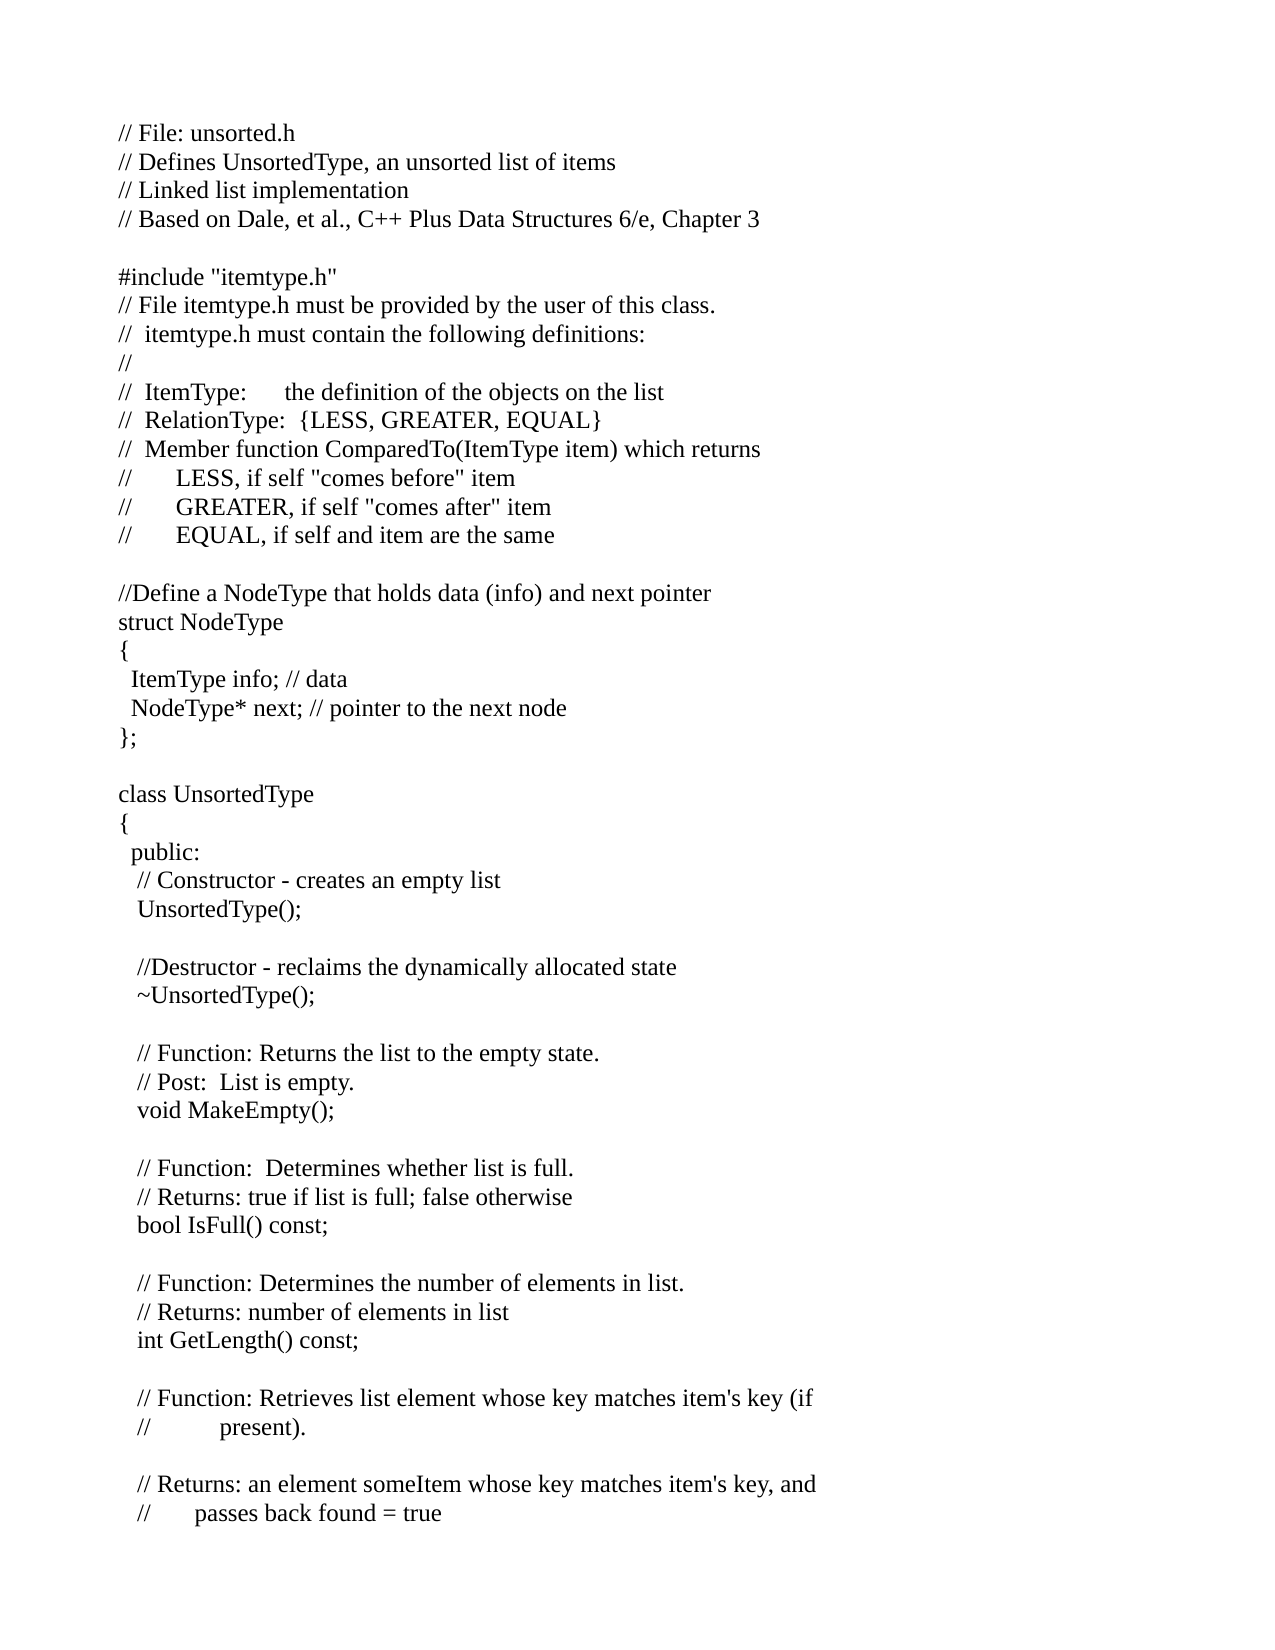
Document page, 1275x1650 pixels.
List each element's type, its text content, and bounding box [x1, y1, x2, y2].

text ItemType info; // data [118, 664, 1157, 693]
text int GetLength() const; [118, 1326, 1157, 1354]
text //Destructor - reclaims the dynamically allocated state [118, 952, 1157, 981]
text // present). [118, 1412, 1157, 1441]
text // passes back found = true [118, 1498, 1157, 1527]
text // Function: Determines whether list is full. [118, 1153, 1157, 1182]
text // Returns: an element someItem whose key matches item's key, and [118, 1469, 1157, 1498]
text void MakeEmpty(); [118, 1096, 1157, 1124]
text // Returns: number of elements in list [118, 1297, 1157, 1326]
text // [118, 348, 1157, 377]
text // Member function ComparedTo(ItemType item) which returns [118, 434, 1157, 463]
text // Function: Determines the number of elements in list. [118, 1268, 1157, 1297]
text // File: unsorted.h [118, 118, 1157, 147]
text ~UnsortedType(); [118, 981, 1157, 1009]
text // EQUAL, if self and item are the same [118, 521, 1157, 549]
text public: [118, 837, 1157, 866]
text // LESS, if self "comes before" item [118, 463, 1157, 492]
text }; [118, 722, 1157, 751]
text // GREATER, if self "comes after" item [118, 492, 1157, 521]
text // Constructor - creates an empty list [118, 866, 1157, 894]
text NodeType* next; // pointer to the next node [118, 693, 1157, 722]
text //Define a NodeType that holds data (info) and next pointer [118, 578, 1157, 607]
text class UnsortedType [118, 779, 1157, 808]
text // Defines UnsortedType, an unsorted list of items [118, 147, 1157, 176]
text // itemtype.h must contain the following definitions: [118, 319, 1157, 348]
text // Function: Retrieves list element whose key matches item's key (if [118, 1383, 1157, 1412]
text // RelationType: {LESS, GREATER, EQUAL} [118, 406, 1157, 434]
text UnsortedType(); [118, 894, 1157, 923]
text // Linked list implementation [118, 176, 1157, 204]
text #include "itemtype.h" [118, 262, 1157, 291]
text bool IsFull() const; [118, 1211, 1157, 1239]
text // Post: List is empty. [118, 1067, 1157, 1096]
text // File itemtype.h must be provided by the user of this class. [118, 291, 1157, 319]
text // Returns: true if list is full; false otherwise [118, 1182, 1157, 1211]
text // Based on Dale, et al., C++ Plus Data Structures 6/e, Chapter 3 [118, 204, 1157, 233]
text { [118, 808, 1157, 837]
text // ItemType: the definition of the objects on the list [118, 377, 1157, 406]
text { [118, 636, 1157, 664]
text // Function: Returns the list to the empty state. [118, 1038, 1157, 1067]
text struct NodeType [118, 607, 1157, 636]
